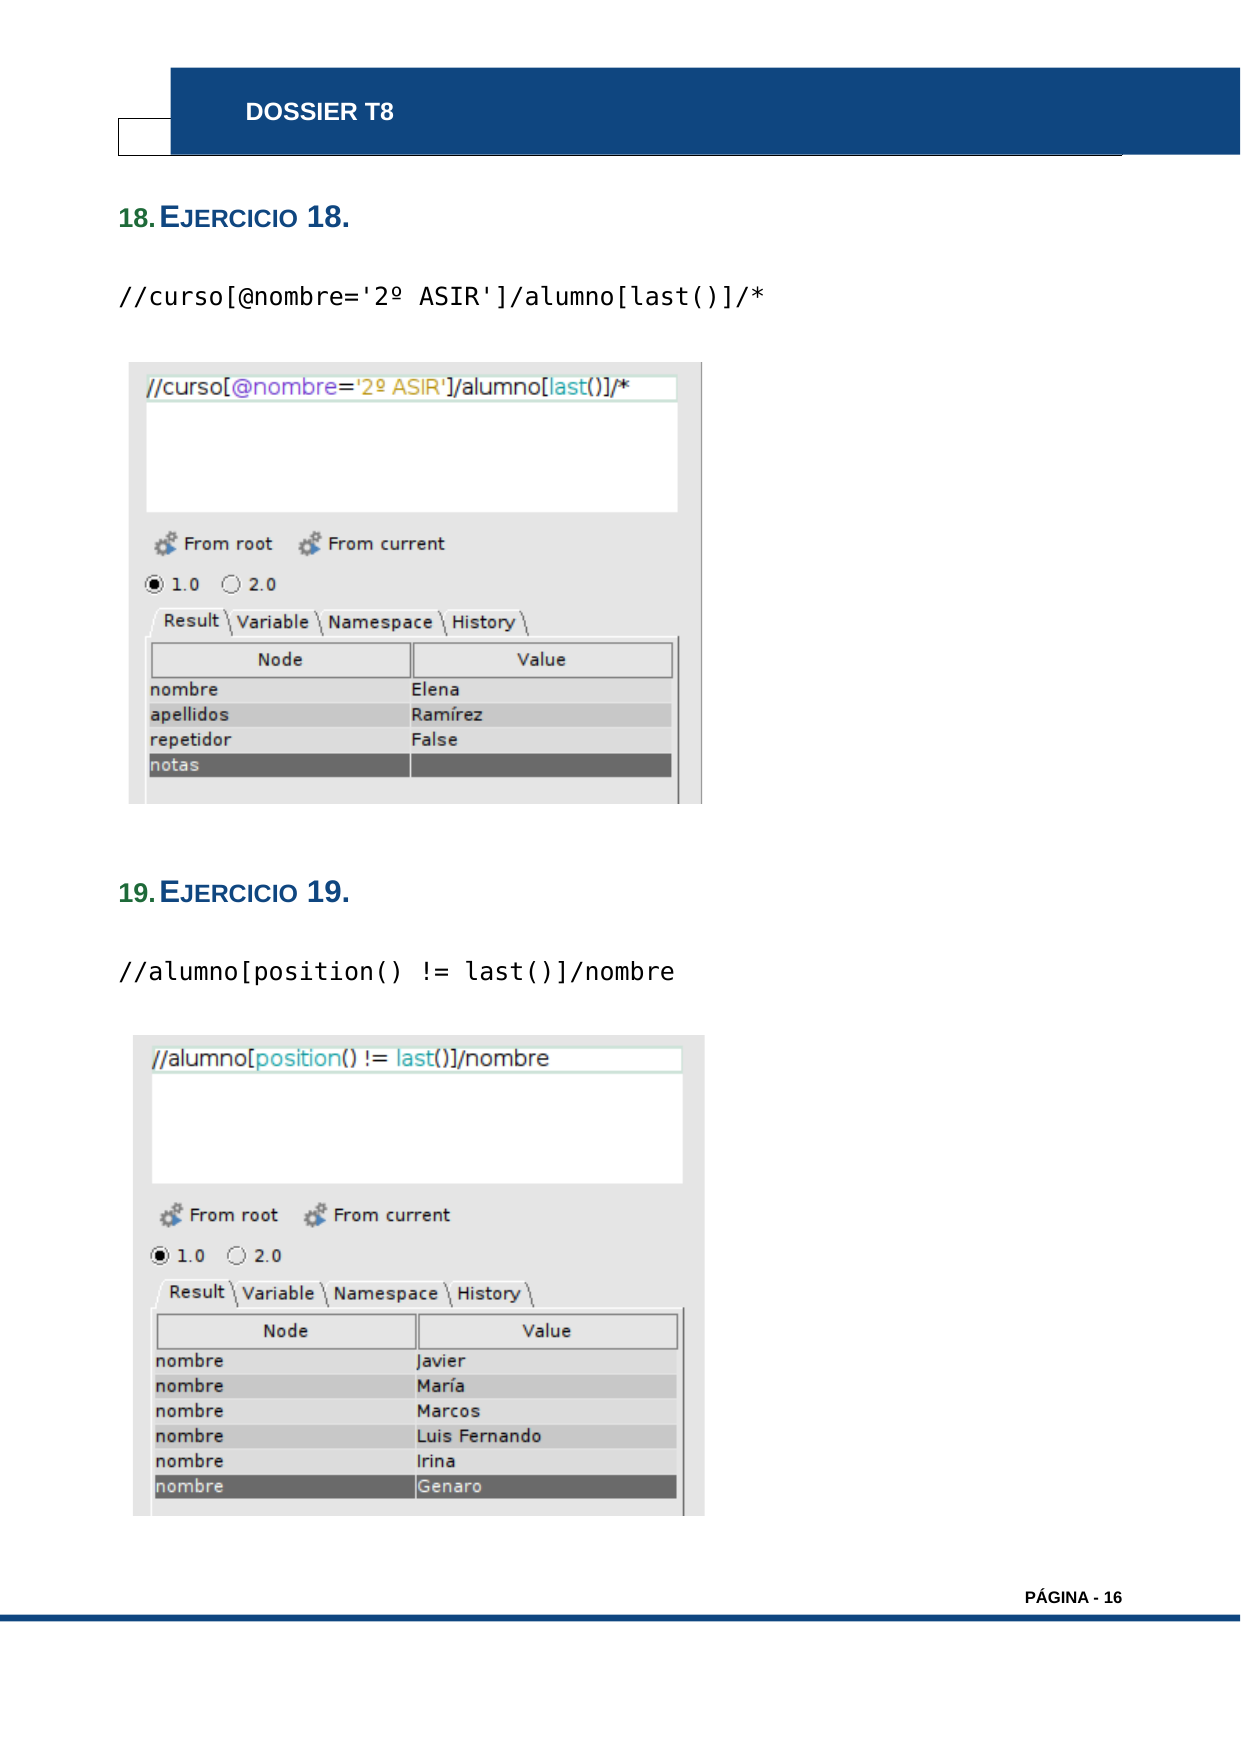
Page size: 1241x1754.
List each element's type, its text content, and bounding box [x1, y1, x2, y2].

subtitle Ejercicio 19. [118, 873, 1122, 909]
text //curso[@nombre='2º ASIR']/alumno[last()]/* [118, 282, 1122, 311]
text //alumno[position() != last()]/nombre [118, 957, 1122, 986]
picture [128, 362, 703, 804]
picture [132, 1035, 705, 1516]
subtitle Ejercicio 18. [118, 198, 1122, 234]
